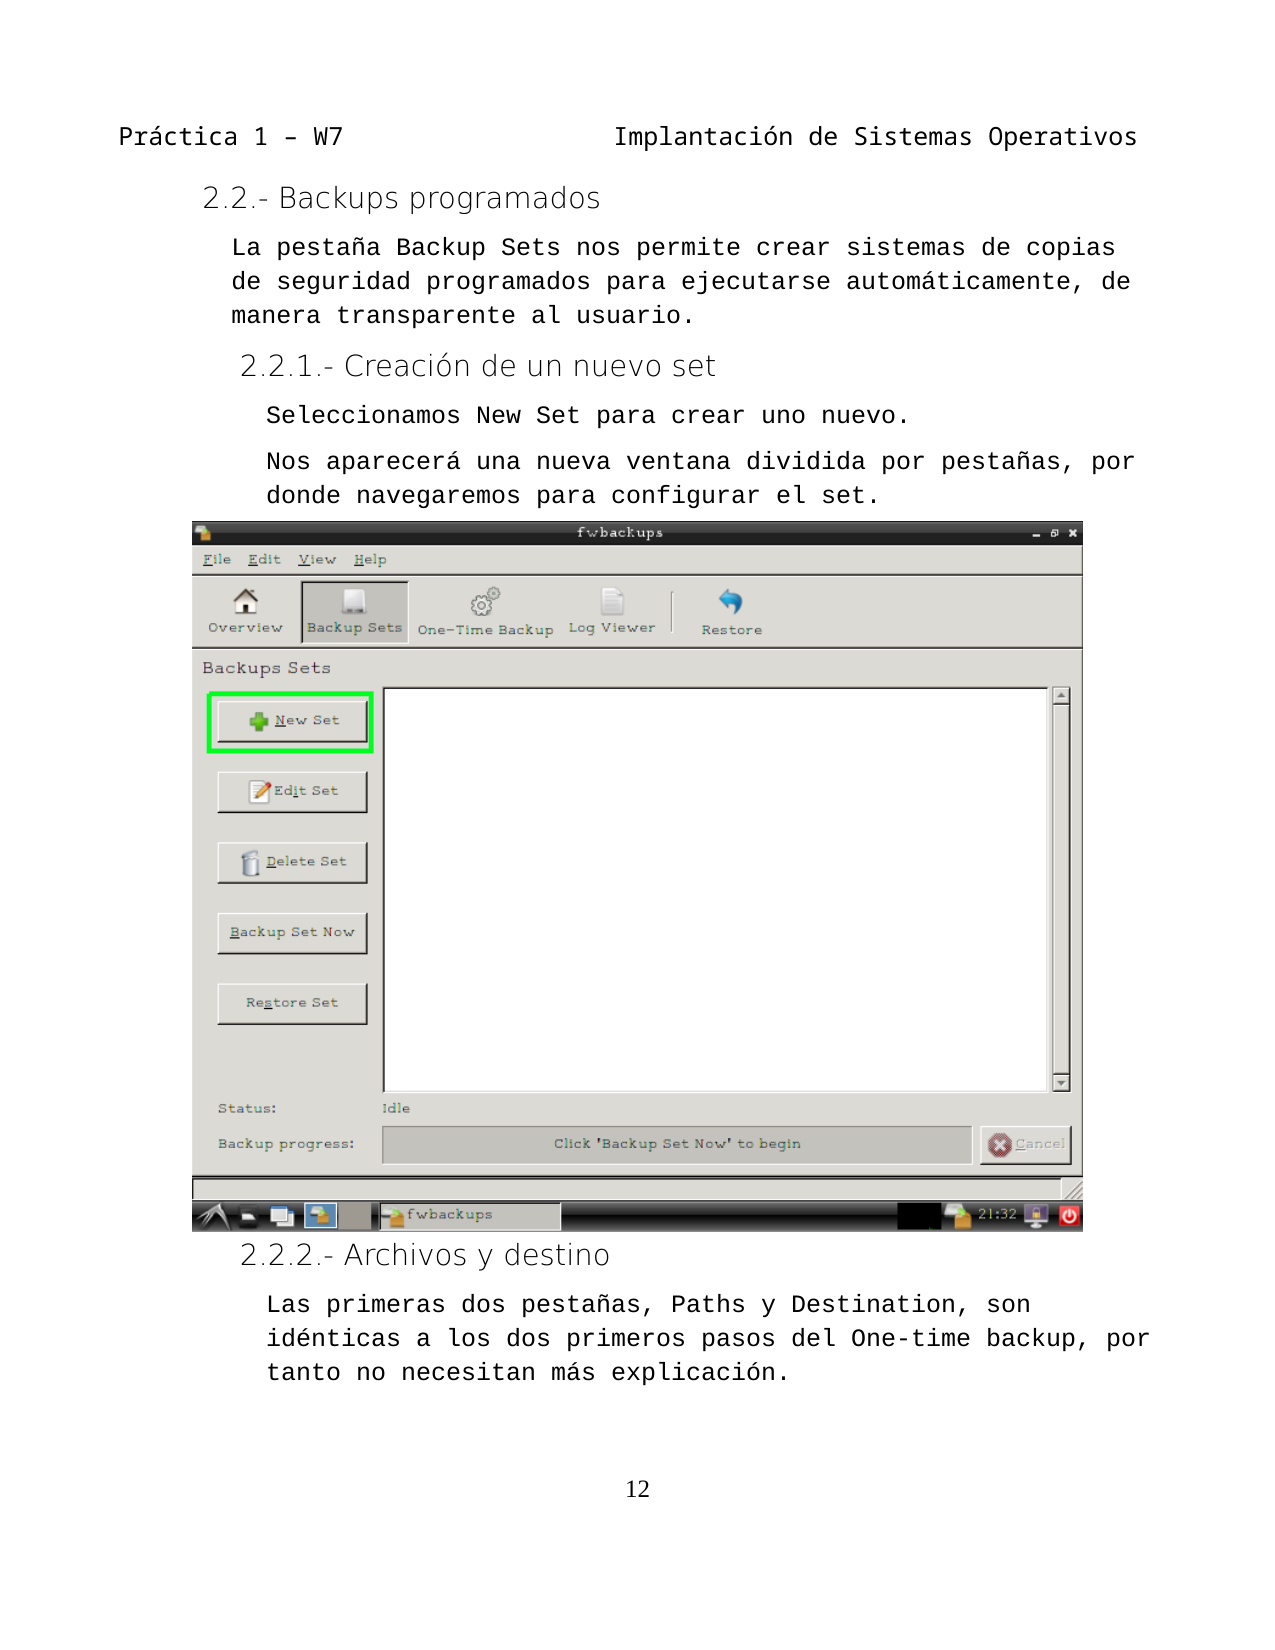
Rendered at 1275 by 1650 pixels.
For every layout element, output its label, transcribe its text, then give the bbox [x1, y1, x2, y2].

text Seleccionamos New Set para crear uno nuevo. [266, 402, 1157, 431]
picture [192, 521, 1083, 1232]
list Creación de un nuevo set [231, 349, 1157, 383]
text Las primeras dos pestañas, Paths y Destination, son idénticas a los dos primeros pasos del One-time backup, por tanto no necesitan más explicación. [266, 1291, 1157, 1388]
text Nos aparecerá una nueva ventana dividida por pestañas, por donde navegaremos para configurar el set. [266, 449, 1157, 511]
text La pestaña Backup Sets nos permite crear sistemas de copias de seguridad programados para ejecutarse automáticamente, de manera transparente al usuario. [231, 235, 1157, 331]
list Backups programados [193, 182, 1157, 216]
list Archivos y destino [231, 529, 1157, 1272]
